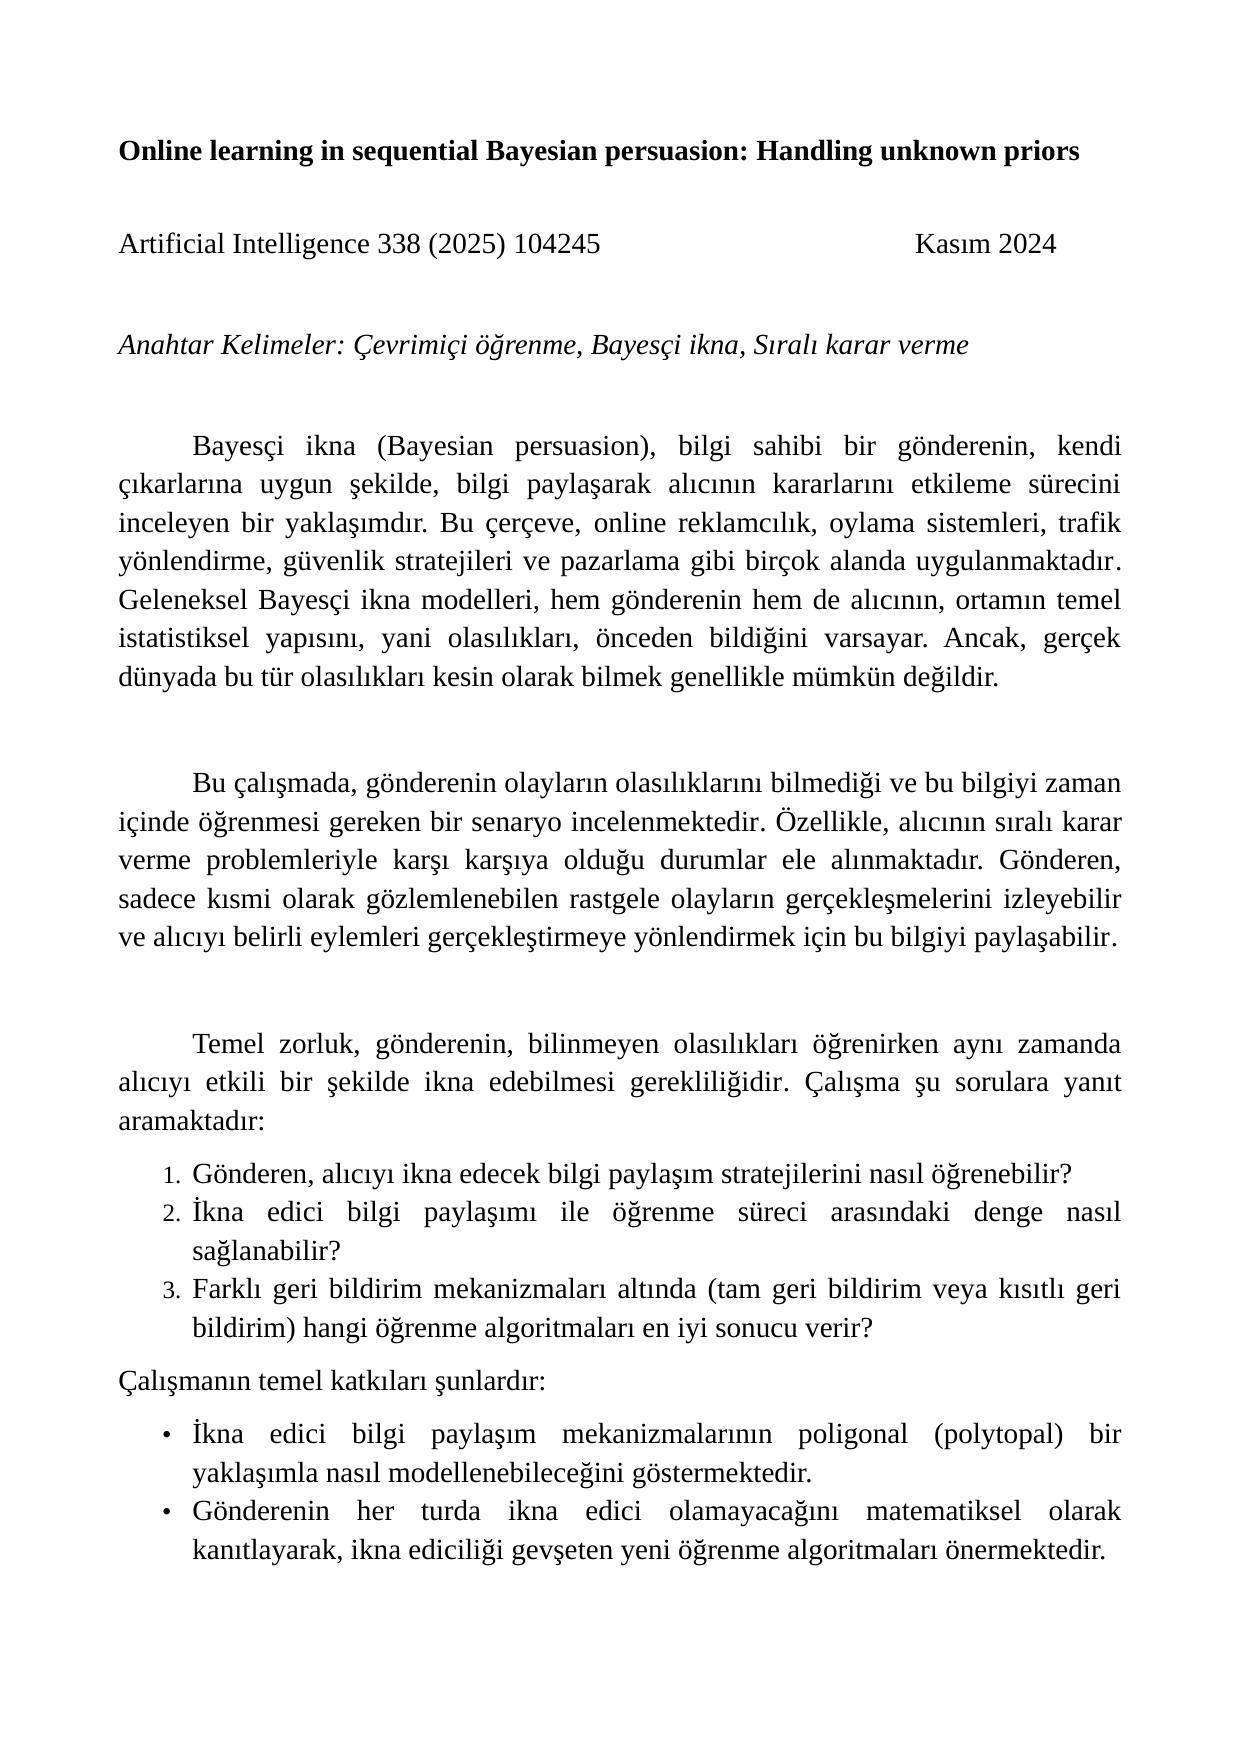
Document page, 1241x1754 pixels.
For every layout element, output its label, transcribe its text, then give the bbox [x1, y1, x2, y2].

list Farklı geri bildirim mekanizmaları altında (tam geri bildirim veya kısıtlı geri bildirim) hangi öğrenme algoritmaları en iyi sonucu verir? [162, 1272, 1122, 1344]
list İkna edici bilgi paylaşım mekanizmalarının poligonal (polytopal) bir yaklaşımla nasıl modellenebileceğini göstermektedir. [162, 1416, 1122, 1488]
list Gönderen, alıcıyı ikna edecek bilgi paylaşım stratejilerini nasıl öğrenebilir? [162, 1156, 1122, 1189]
text Çalışmanın temel katkıları şunlardır: [118, 1363, 1122, 1397]
text Temel zorluk, gönderenin, bilinmeyen olasılıkları öğrenirken aynı zamanda alıcıyı etkili bir şekilde ikna edebilmesi gerekliliğidir. Çalışma şu sorulara yanıt aramaktadır: [118, 1026, 1122, 1136]
text Artificial Intelligence 338 (2025) 104245 Kasım 2024 [118, 226, 1122, 260]
list Gönderenin her turda ikna edici olamayacağını matematiksel olarak kanıtlayarak, ikna ediciliği gevşeten yeni öğrenme algoritmaları önermektedir. [162, 1493, 1122, 1566]
text Bu çalışmada, gönderenin olayların olasılıklarını bilmediği ve bu bilgiyi zaman içinde öğrenmesi gereken bir senaryo incelenmektedir. Özellikle, alıcının sıralı karar verme problemleriyle karşı karşıya olduğu durumlar ele alınmaktadır. Gönderen, sadece kısmi olarak gözlemlenebilen rastgele olayların gerçekleşmelerini izleyebilir ve alıcıyı belirli eylemleri gerçekleştirmeye yönlendirmek için bu bilgiyi paylaşabilir. [118, 765, 1122, 953]
subtitle Online learning in sequential Bayesian persuasion: Handling unknown priors [118, 133, 1122, 166]
list İkna edici bilgi paylaşımı ile öğrenme süreci arasındaki denge nasıl sağlanabilir? [162, 1194, 1122, 1267]
text Anahtar Kelimeler: Çevrimiçi öğrenme, Bayesçi ikna, Sıralı karar verme [118, 327, 1122, 361]
text Bayesçi ikna (Bayesian persuasion), bilgi sahibi bir gönderenin, kendi çıkarlarına uygun şekilde, bilgi paylaşarak alıcının kararlarını etkileme sürecini inceleyen bir yaklaşımdır. Bu çerçeve, online reklamcılık, oylama sistemleri, trafik yönlendirme, güvenlik stratejileri ve pazarlama gibi birçok alanda uygulanmaktadır. Geleneksel Bayesçi ikna modelleri, hem gönderenin hem de alıcının, ortamın temel istatistiksel yapısını, yani olasılıkları, önceden bildiğini varsayar. Ancak, gerçek dünyada bu tür olasılıkları kesin olarak bilmek genellikle mümkün değildir. [118, 428, 1122, 693]
